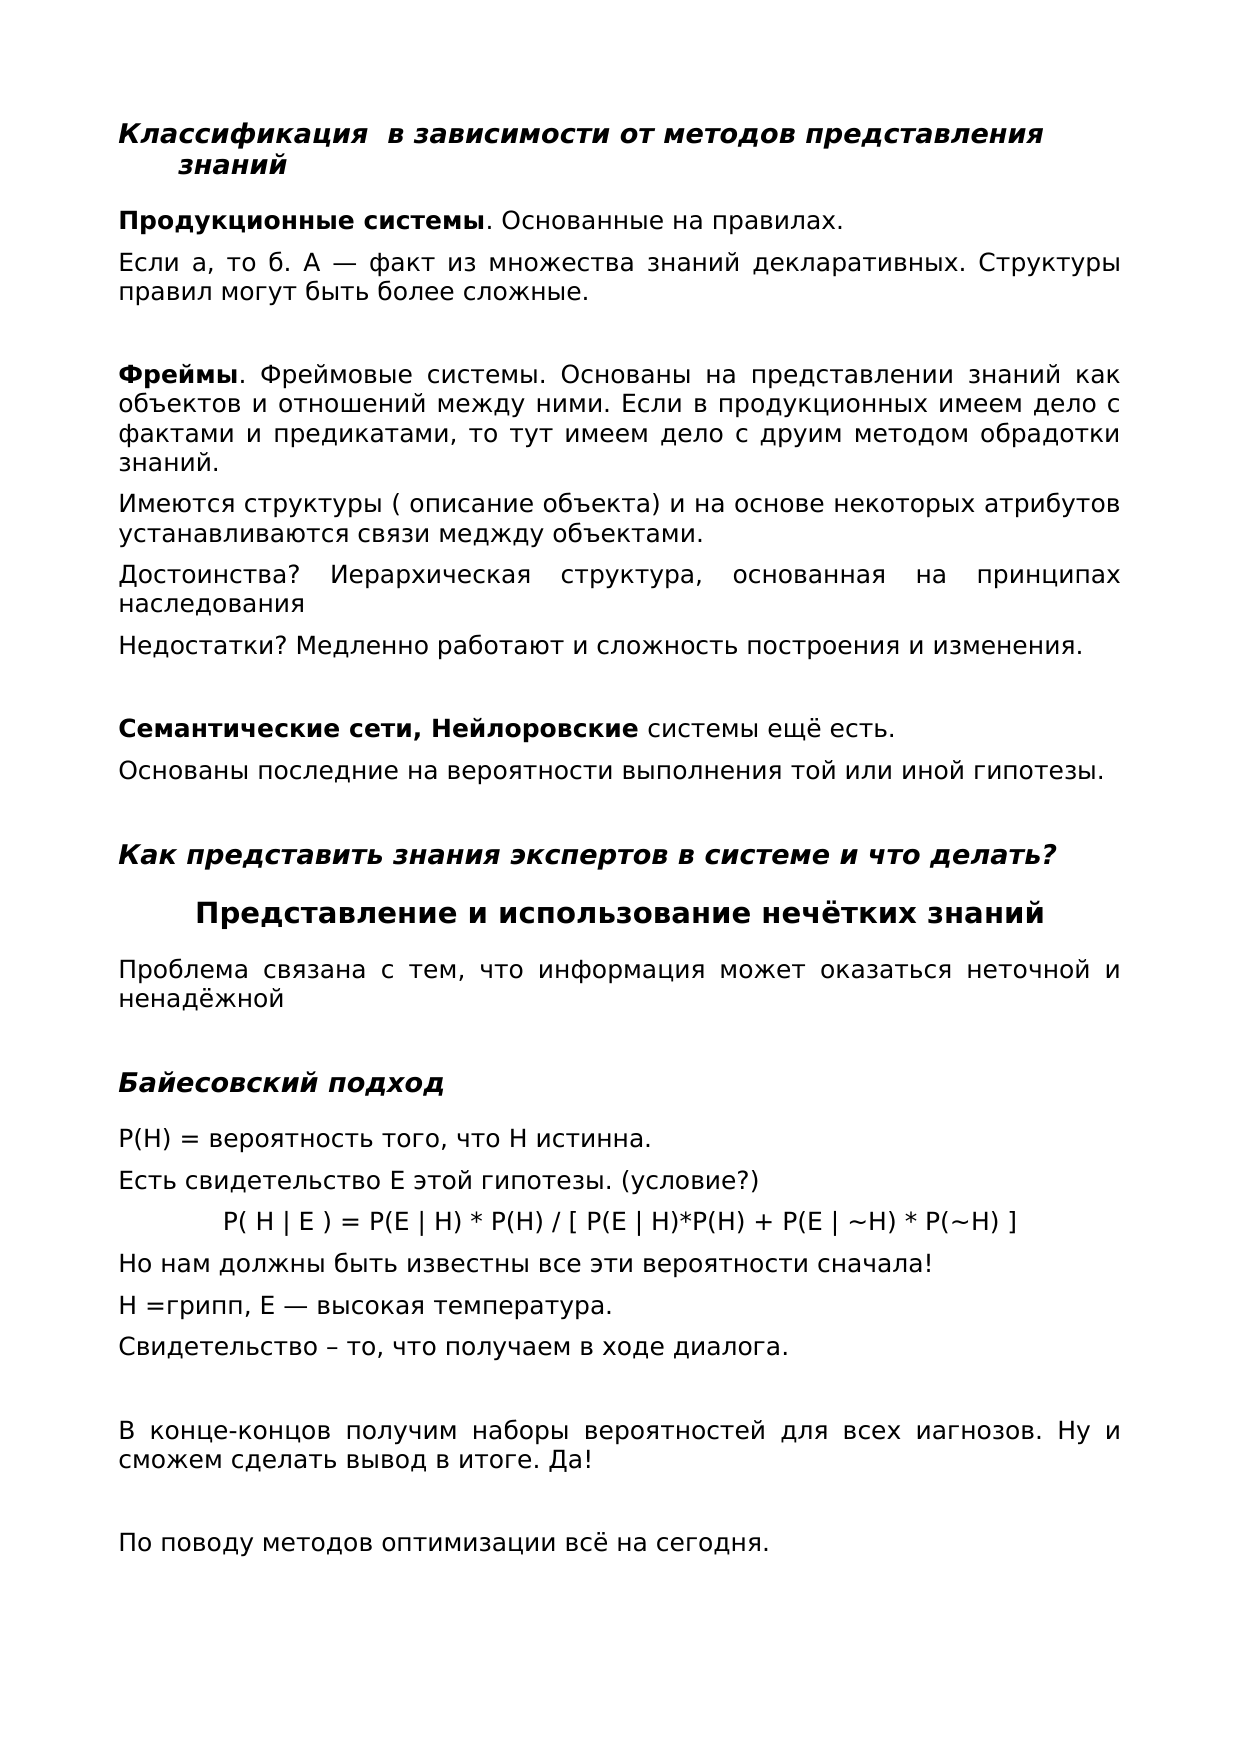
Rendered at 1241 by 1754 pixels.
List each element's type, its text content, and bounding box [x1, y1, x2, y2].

text Но нам должны быть известны все эти вероятности сначала! [118, 1249, 1122, 1278]
text Проблема связана с тем, что информация может оказаться неточной и ненадёжной [118, 955, 1122, 1013]
text Недостатки? Медленно работают и сложность построения и изменения. [118, 631, 1122, 660]
text По поводу методов оптимизации всё на сегодня. [118, 1528, 1122, 1557]
text В конце-концов получим наборы вероятностей для всех иагнозов. Ну и сможем сделать вывод в итоге. Да! [118, 1416, 1122, 1474]
subtitle Как представить знания экспертов в системе и что делать? [118, 839, 1122, 871]
text Есть свидетельство E этой гипотезы. (условие?) [118, 1166, 1122, 1195]
text Если а, то б. А — факт из множества знаний декларативных. Структуры правил могут быть более сложные. [118, 248, 1122, 306]
text Фреймы. Фреймовые системы. Основаны на представлении знаний как объектов и отношений между ними. Если в продукционных имеем дело с фактами и предикатами, то тут имеем дело с друим методом обрадотки знаний. [118, 360, 1122, 477]
subtitle Представление и использование нечётких знаний [118, 896, 1122, 930]
text H =грипп, Е — высокая температура. [118, 1291, 1122, 1320]
text Продукционные системы. Основанные на правилах. [118, 206, 1122, 235]
text Имеются структуры ( описание объекта) и на основе некоторых атрибутов устанавливаются связи меджду объектами. [118, 489, 1122, 548]
subtitle Классификация в зависимости от методов представления знаний [118, 118, 1122, 181]
text Свидетельство – то, что получаем в ходе диалога. [118, 1332, 1122, 1362]
text Основаны последние на вероятности выполнения той или иной гипотезы. [118, 756, 1122, 785]
text P( H | E ) = P(E | H) * P(H) / [ P(E | H)*P(H) + P(E | ~H) * P(~H) ] [118, 1207, 1122, 1237]
text P(H) = вероятность того, что H истинна. [118, 1124, 1122, 1153]
text Семантические сети, Нейлоровские системы ещё есть. [118, 714, 1122, 744]
text Достоинства? Иерархическая структура, основанная на принципах наследования [118, 560, 1122, 619]
subtitle Байесовский подход [118, 1068, 1122, 1099]
